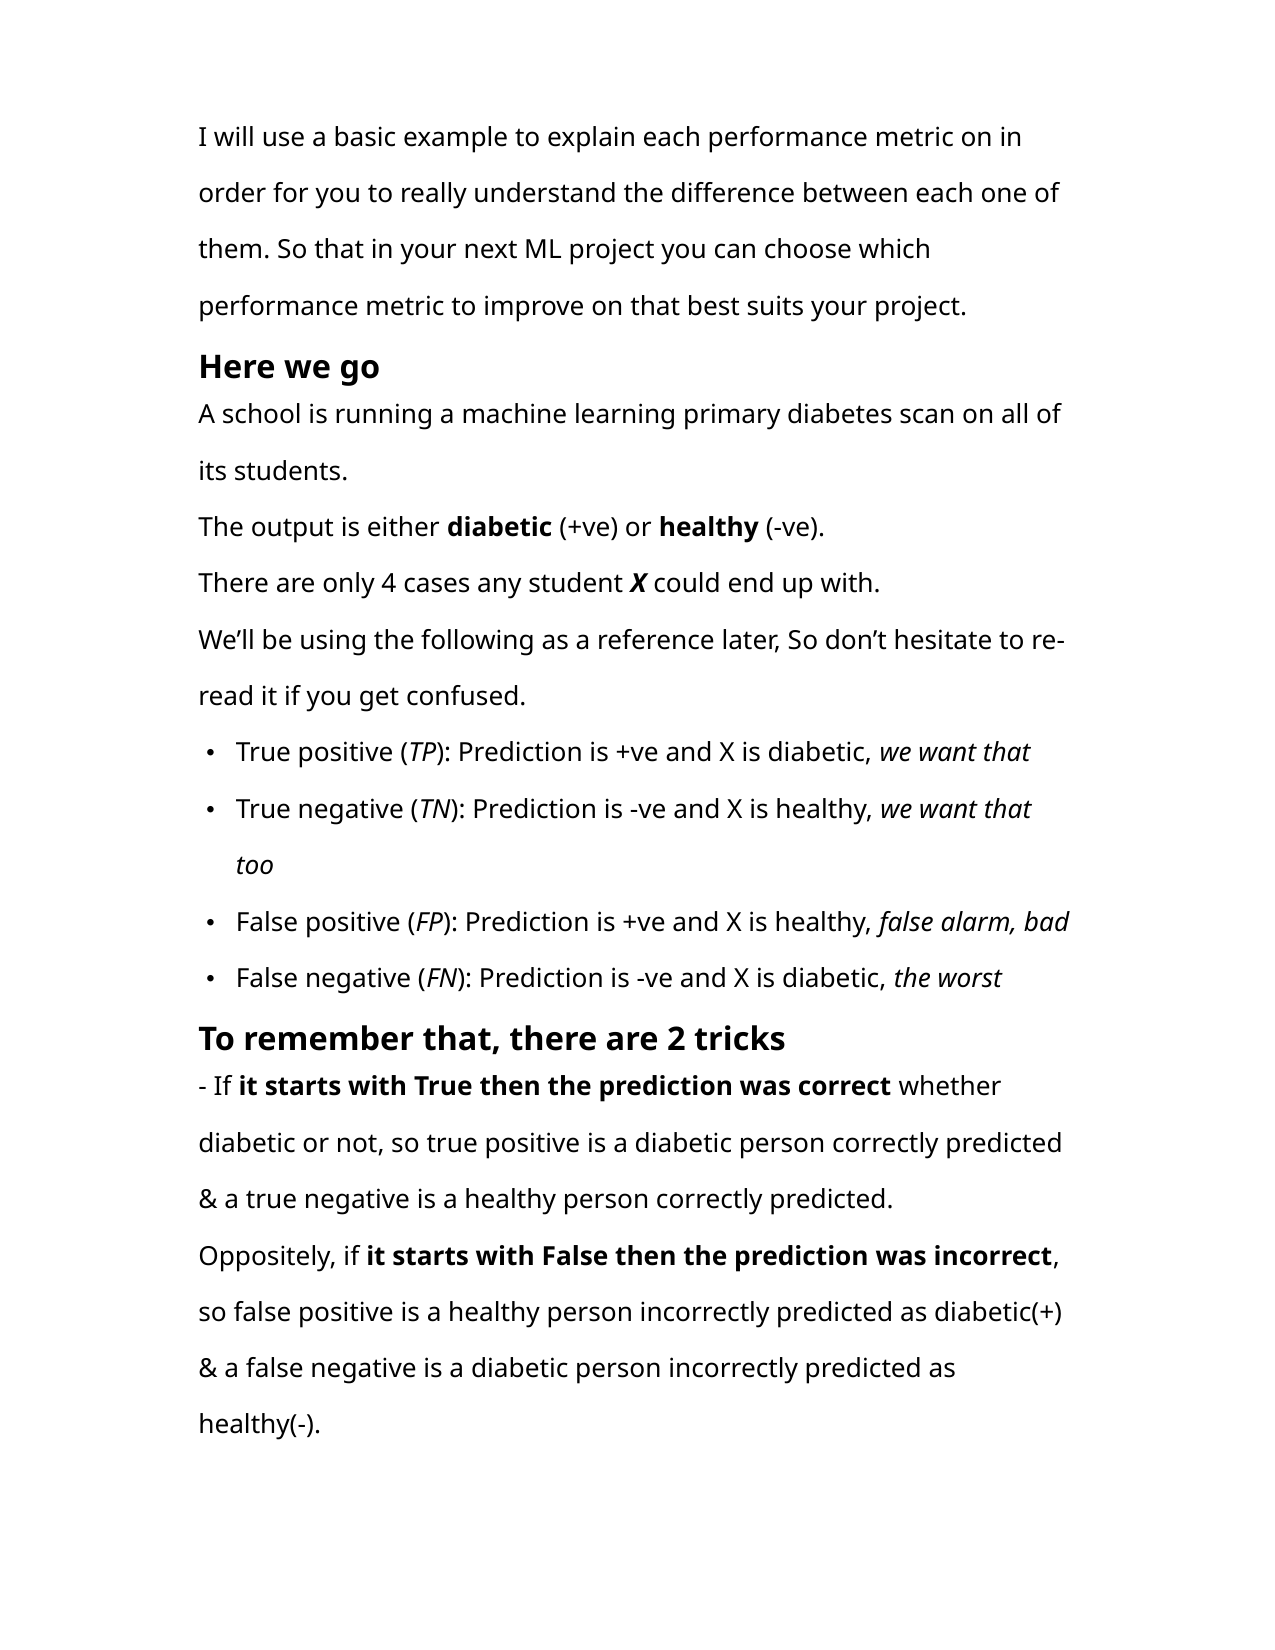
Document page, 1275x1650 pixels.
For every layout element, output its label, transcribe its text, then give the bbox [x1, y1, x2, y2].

subtitle To remember that, there are 2 tricks [198, 1016, 1077, 1060]
list False positive (FP): Prediction is +ve and X is healthy, false alarm, bad [236, 903, 1077, 939]
list True negative (TN): Prediction is -ve and X is healthy, we want that too [236, 790, 1077, 882]
text There are only 4 cases any student X could end up with. We’ll be using the following as a reference later, So don’t hesitate to re-read it if you get confused. [198, 565, 1077, 713]
subtitle Here we go [198, 343, 1077, 388]
list True positive (TP): Prediction is +ve and X is diabetic, we want that [236, 734, 1077, 769]
text I will use a basic example to explain each performance metric on in order for you to really understand the difference between each one of them. So that in your next ML project you can choose which performance metric to improve on that best suits your project. [198, 118, 1077, 323]
text A school is running a machine learning primary diabetes scan on all of its students. The output is either diabetic (+ve) or healthy (-ve). [198, 396, 1077, 544]
text - If it starts with True then the prediction was correct whether diabetic or not, so true positive is a diabetic person correctly predicted & a true negative is a healthy person correctly predicted. Oppositely, if it starts with False then the prediction was incorrect, so false positive is a healthy person incorrectly predicted as diabetic(+) & a false negative is a diabetic person incorrectly predicted as healthy(-). [198, 1068, 1077, 1442]
list False negative (FN): Prediction is -ve and X is diabetic, the worst [236, 959, 1077, 995]
